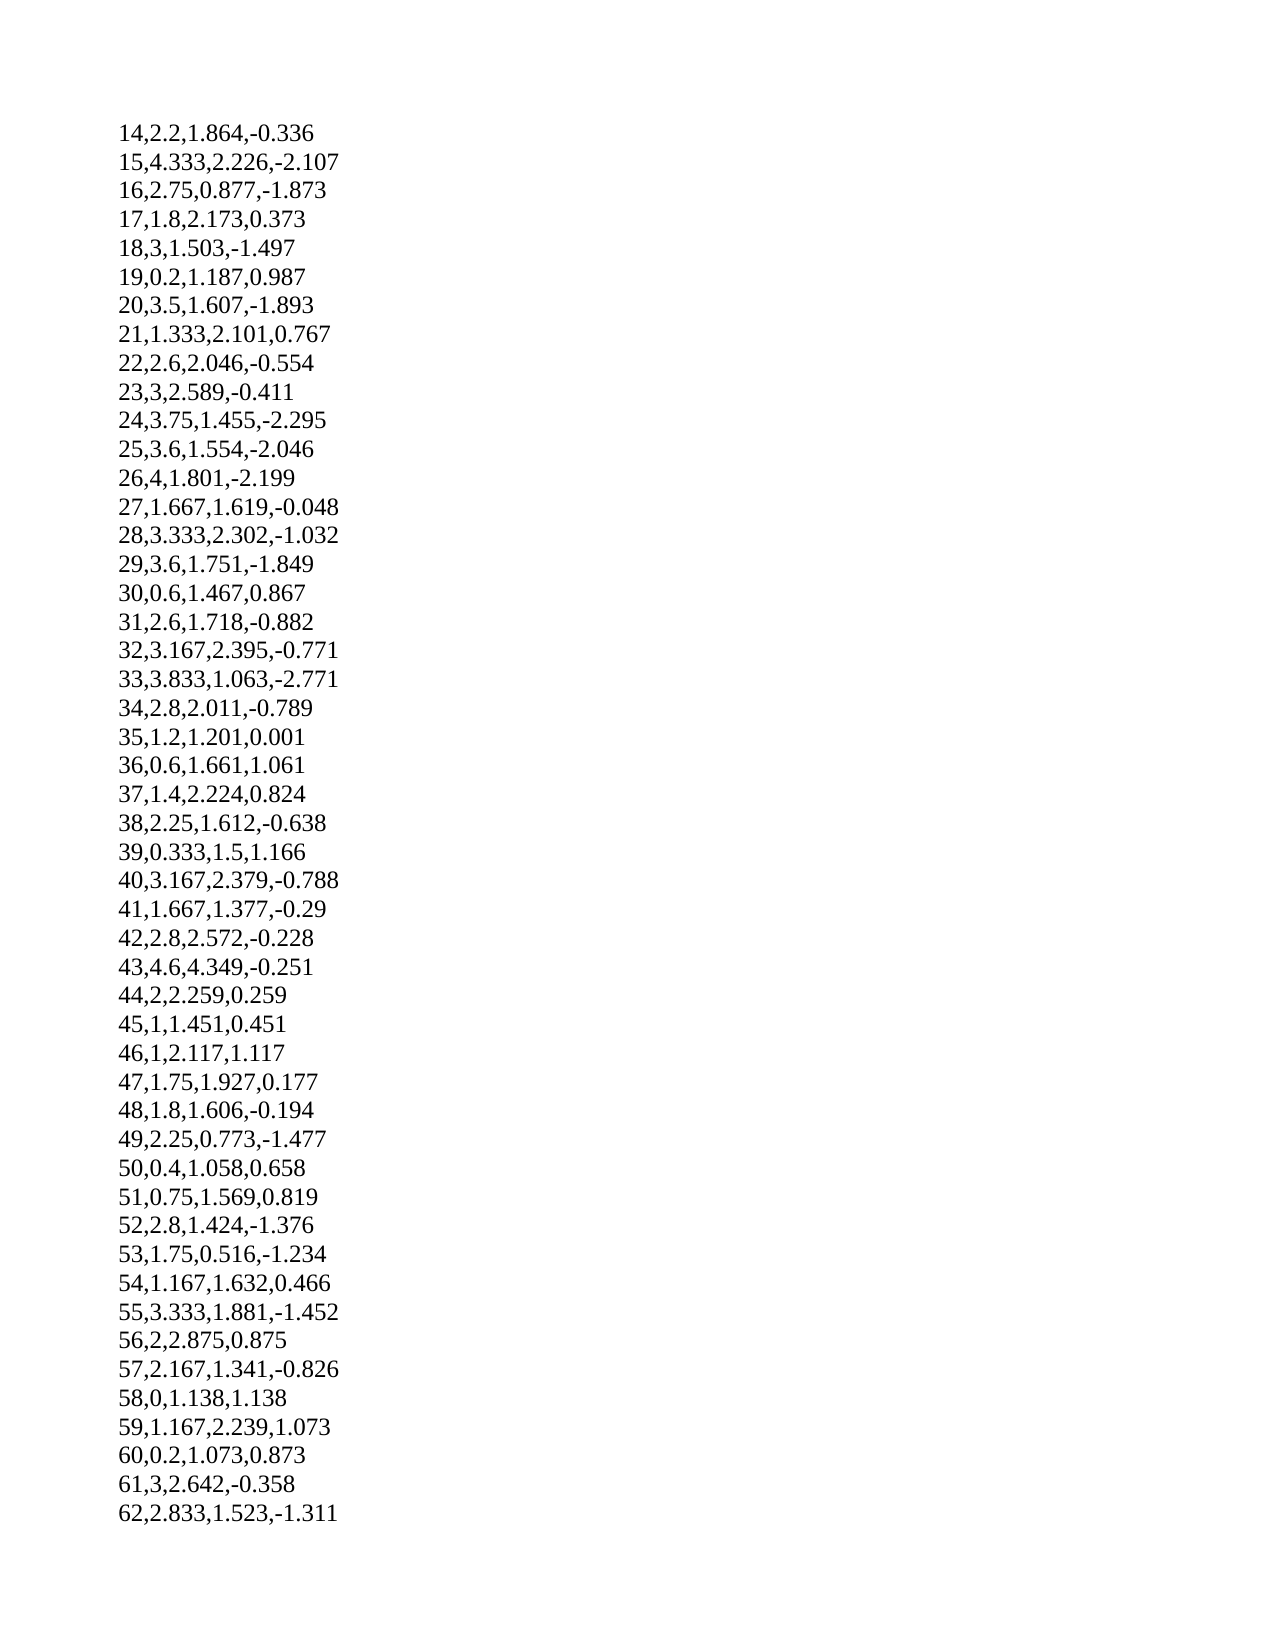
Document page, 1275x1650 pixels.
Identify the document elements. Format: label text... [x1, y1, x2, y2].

text 28,3.333,2.302,-1.032 [118, 521, 1157, 549]
text 23,3,2.589,-0.411 [118, 377, 1157, 406]
text 43,4.6,4.349,-0.251 [118, 952, 1157, 981]
text 56,2,2.875,0.875 [118, 1326, 1157, 1354]
text 29,3.6,1.751,-1.849 [118, 549, 1157, 578]
text 19,0.2,1.187,0.987 [118, 262, 1157, 291]
text 27,1.667,1.619,-0.048 [118, 492, 1157, 521]
text 34,2.8,2.011,-0.789 [118, 693, 1157, 722]
text 50,0.4,1.058,0.658 [118, 1153, 1157, 1182]
text 26,4,1.801,-2.199 [118, 463, 1157, 492]
text 38,2.25,1.612,-0.638 [118, 808, 1157, 837]
text 44,2,2.259,0.259 [118, 981, 1157, 1009]
text 22,2.6,2.046,-0.554 [118, 348, 1157, 377]
text 45,1,1.451,0.451 [118, 1009, 1157, 1038]
text 41,1.667,1.377,-0.29 [118, 894, 1157, 923]
text 32,3.167,2.395,-0.771 [118, 636, 1157, 664]
text 55,3.333,1.881,-1.452 [118, 1297, 1157, 1326]
text 24,3.75,1.455,-2.295 [118, 406, 1157, 434]
text 61,3,2.642,-0.358 [118, 1469, 1157, 1498]
text 39,0.333,1.5,1.166 [118, 837, 1157, 866]
text 60,0.2,1.073,0.873 [118, 1441, 1157, 1469]
text 54,1.167,1.632,0.466 [118, 1268, 1157, 1297]
text 14,2.2,1.864,-0.336 [118, 118, 1157, 147]
text 48,1.8,1.606,-0.194 [118, 1096, 1157, 1124]
text 20,3.5,1.607,-1.893 [118, 291, 1157, 319]
text 17,1.8,2.173,0.373 [118, 204, 1157, 233]
text 57,2.167,1.341,-0.826 [118, 1354, 1157, 1383]
text 49,2.25,0.773,-1.477 [118, 1124, 1157, 1153]
text 33,3.833,1.063,-2.771 [118, 664, 1157, 693]
text 52,2.8,1.424,-1.376 [118, 1211, 1157, 1239]
text 37,1.4,2.224,0.824 [118, 779, 1157, 808]
text 47,1.75,1.927,0.177 [118, 1067, 1157, 1096]
text 58,0,1.138,1.138 [118, 1383, 1157, 1412]
text 40,3.167,2.379,-0.788 [118, 866, 1157, 894]
text 42,2.8,2.572,-0.228 [118, 923, 1157, 952]
text 15,4.333,2.226,-2.107 [118, 147, 1157, 176]
text 62,2.833,1.523,-1.311 [118, 1498, 1157, 1527]
text 21,1.333,2.101,0.767 [118, 319, 1157, 348]
text 51,0.75,1.569,0.819 [118, 1182, 1157, 1211]
text 35,1.2,1.201,0.001 [118, 722, 1157, 751]
text 59,1.167,2.239,1.073 [118, 1412, 1157, 1441]
text 18,3,1.503,-1.497 [118, 233, 1157, 262]
text 31,2.6,1.718,-0.882 [118, 607, 1157, 636]
text 25,3.6,1.554,-2.046 [118, 434, 1157, 463]
text 36,0.6,1.661,1.061 [118, 751, 1157, 779]
text 53,1.75,0.516,-1.234 [118, 1239, 1157, 1268]
text 30,0.6,1.467,0.867 [118, 578, 1157, 607]
text 16,2.75,0.877,-1.873 [118, 176, 1157, 204]
text 46,1,2.117,1.117 [118, 1038, 1157, 1067]
